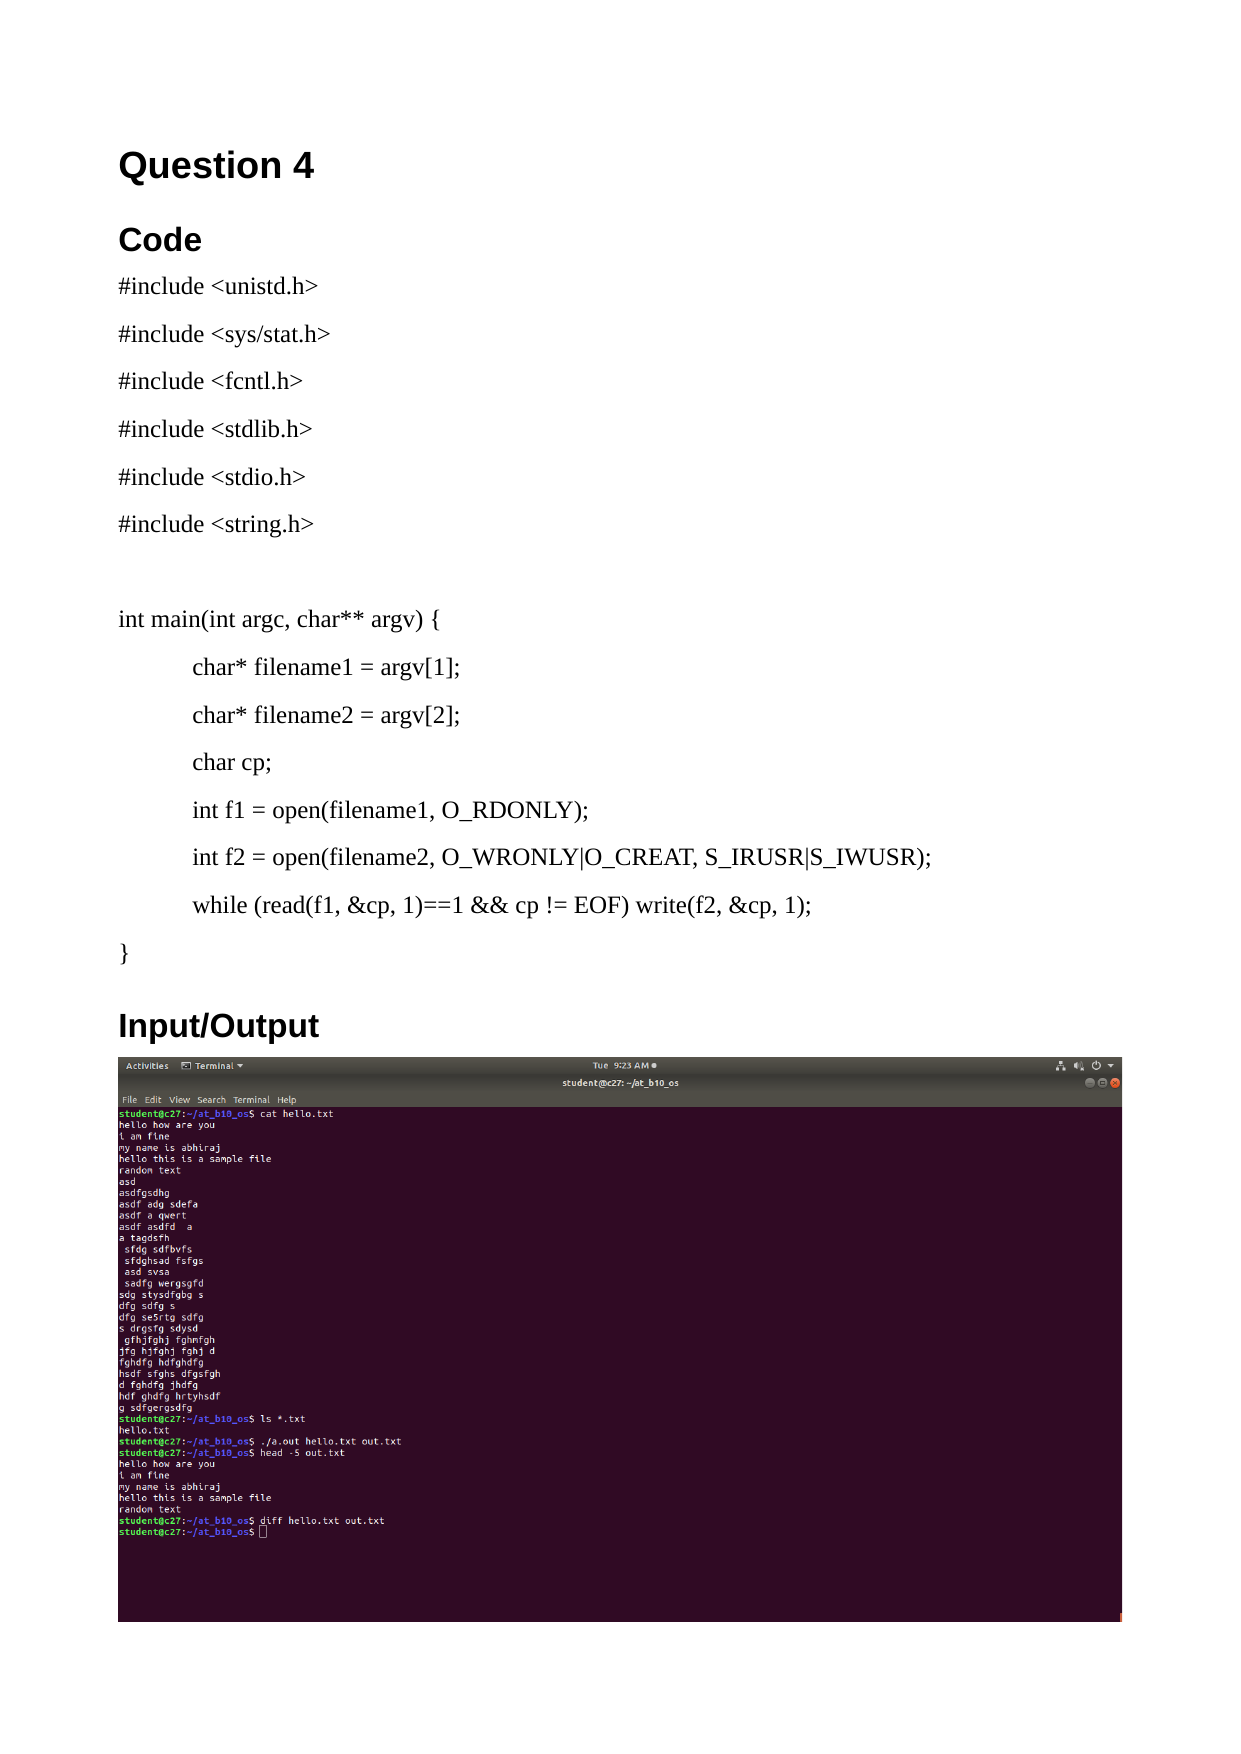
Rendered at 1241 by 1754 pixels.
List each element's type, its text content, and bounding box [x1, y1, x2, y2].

text #include <fcntl.h> [118, 366, 1122, 395]
text int f2 = open(filename2, O_WRONLY|O_CREAT, S_IRUSR|S_IWUSR); [118, 842, 1122, 871]
text char cp; [118, 747, 1122, 776]
subtitle Code [118, 220, 1122, 259]
text #include <unistd.h> [118, 271, 1122, 300]
picture [118, 1057, 1123, 1622]
subtitle Question 4 [118, 143, 1122, 187]
text #include <stdlib.h> [118, 414, 1122, 443]
text #include <stdio.h> [118, 462, 1122, 490]
text int main(int argc, char** argv) { [118, 604, 1122, 633]
text } [118, 938, 1122, 966]
text char* filename1 = argv[1]; [118, 652, 1122, 681]
text int f1 = open(filename1, O_RDONLY); [118, 795, 1122, 824]
subtitle Input/Output [118, 1006, 1122, 1045]
text while (read(f1, &cp, 1)==1 && cp != EOF) write(f2, &cp, 1); [118, 890, 1122, 919]
text char* filename2 = argv[2]; [118, 700, 1122, 728]
text #include <string.h> [118, 509, 1122, 538]
text #include <sys/stat.h> [118, 319, 1122, 348]
